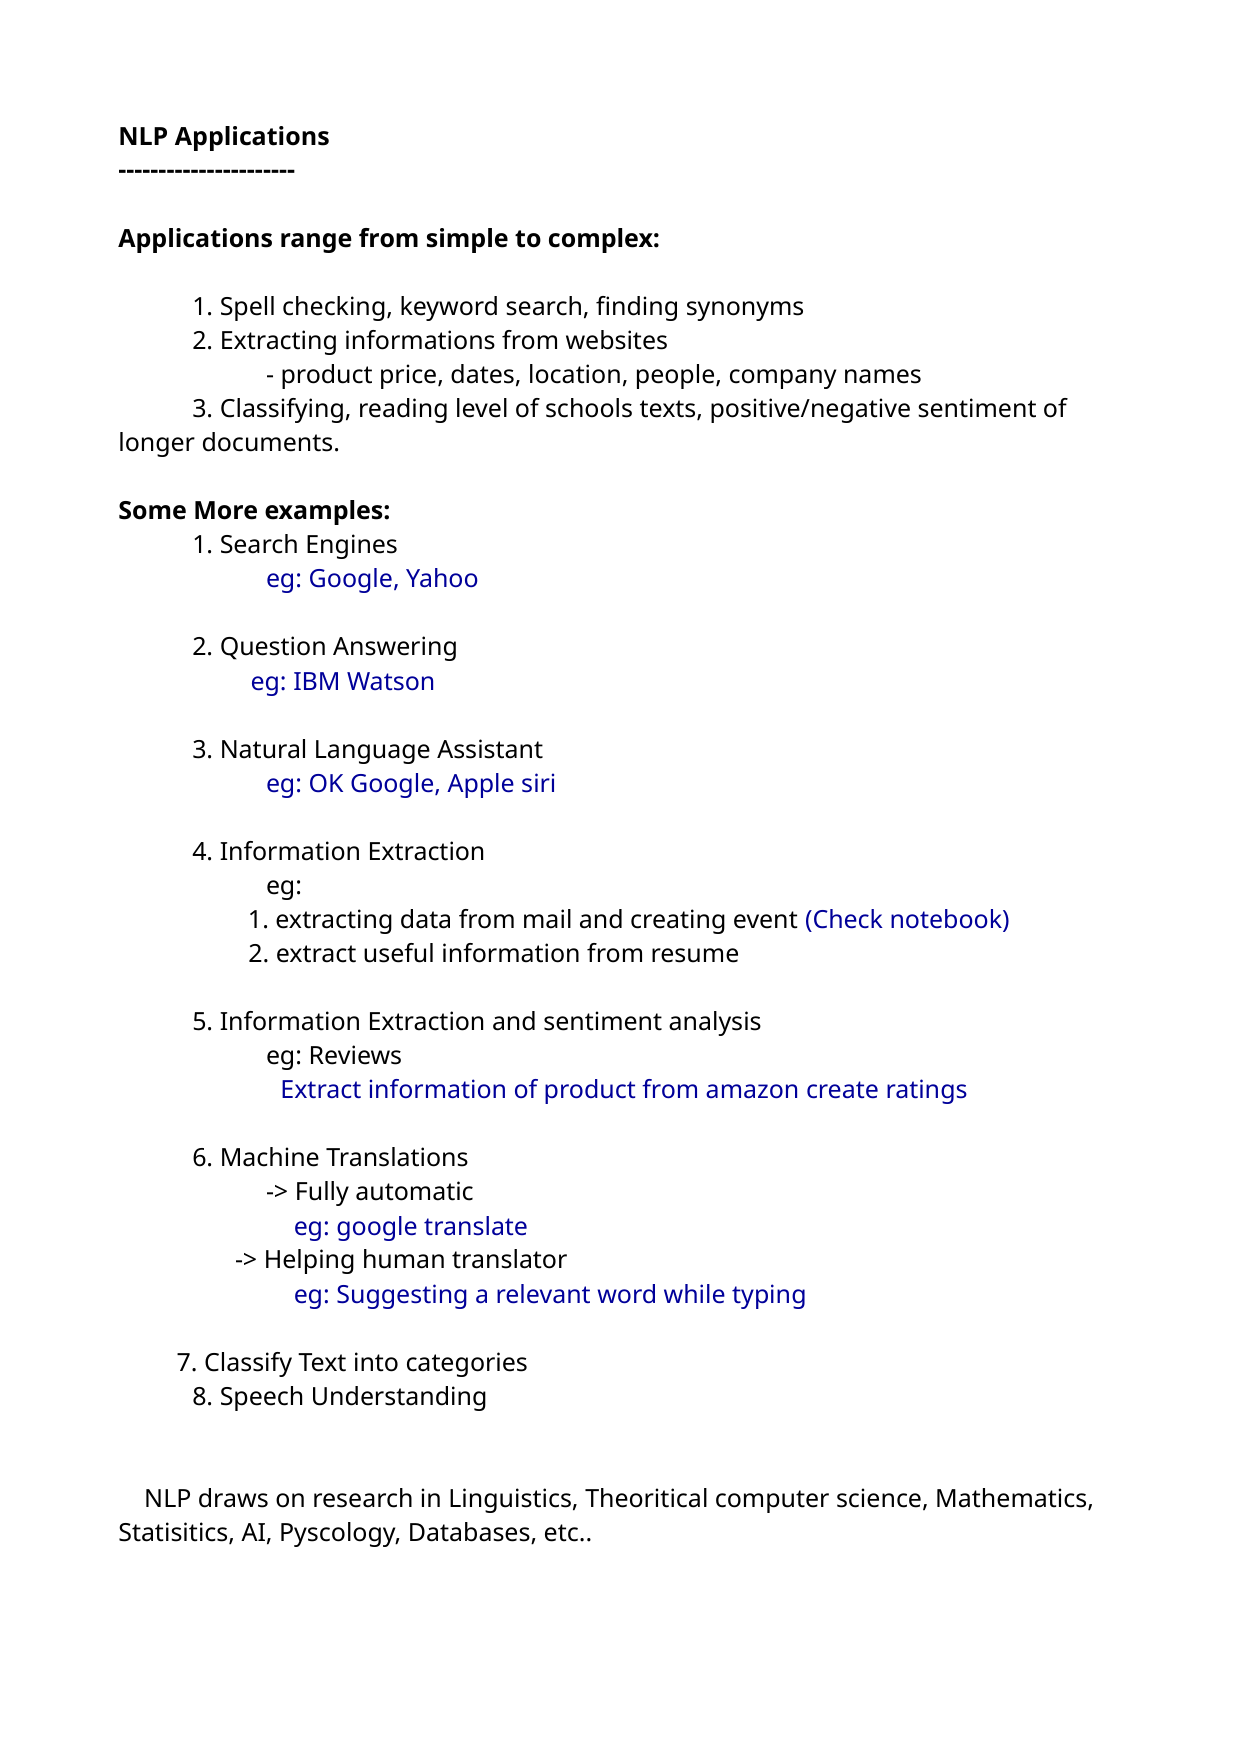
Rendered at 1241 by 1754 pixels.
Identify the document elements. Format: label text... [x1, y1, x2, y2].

text Extract information of product from amazon create ratings [118, 1072, 1122, 1106]
text 3. Natural Language Assistant [118, 731, 1122, 765]
text NLP draws on research in Linguistics, Theoritical computer science, Mathematics, Statisitics, AI, Pyscology, Databases, etc.. [118, 1481, 1122, 1549]
text 1. Spell checking, keyword search, finding synonyms [118, 288, 1122, 322]
text Applications range from simple to complex: [118, 220, 1122, 254]
text -> Fully automatic [118, 1174, 1122, 1208]
text 4. Information Extraction [118, 833, 1122, 867]
text eg: OK Google, Apple siri [118, 765, 1122, 799]
text eg: [118, 867, 1122, 902]
text -> Helping human translator [118, 1242, 1122, 1276]
text Some More examples: [118, 493, 1122, 527]
text NLP Applications [118, 118, 1122, 152]
text 1. extracting data from mail and creating event (Check notebook) [118, 902, 1122, 936]
text eg: Google, Yahoo [118, 561, 1122, 595]
text eg: IBM Watson [118, 663, 1122, 697]
text eg: google translate [118, 1208, 1122, 1242]
text 6. Machine Translations [118, 1140, 1122, 1174]
text 5. Information Extraction and sentiment analysis [118, 1004, 1122, 1038]
text eg: Suggesting a relevant word while typing [118, 1276, 1122, 1310]
text - product price, dates, location, people, company names [118, 357, 1122, 391]
text eg: Reviews [118, 1038, 1122, 1072]
text 2. Extracting informations from websites [118, 322, 1122, 357]
text 3. Classifying, reading level of schools texts, positive/negative sentiment of longer documents. [118, 391, 1122, 459]
text 1. Search Engines [118, 527, 1122, 561]
text 2. Question Answering [118, 629, 1122, 663]
text ---------------------- [118, 152, 1122, 186]
text 8. Speech Understanding [118, 1378, 1122, 1412]
text 2. extract useful information from resume [118, 936, 1122, 970]
text 7. Classify Text into categories [118, 1344, 1122, 1378]
